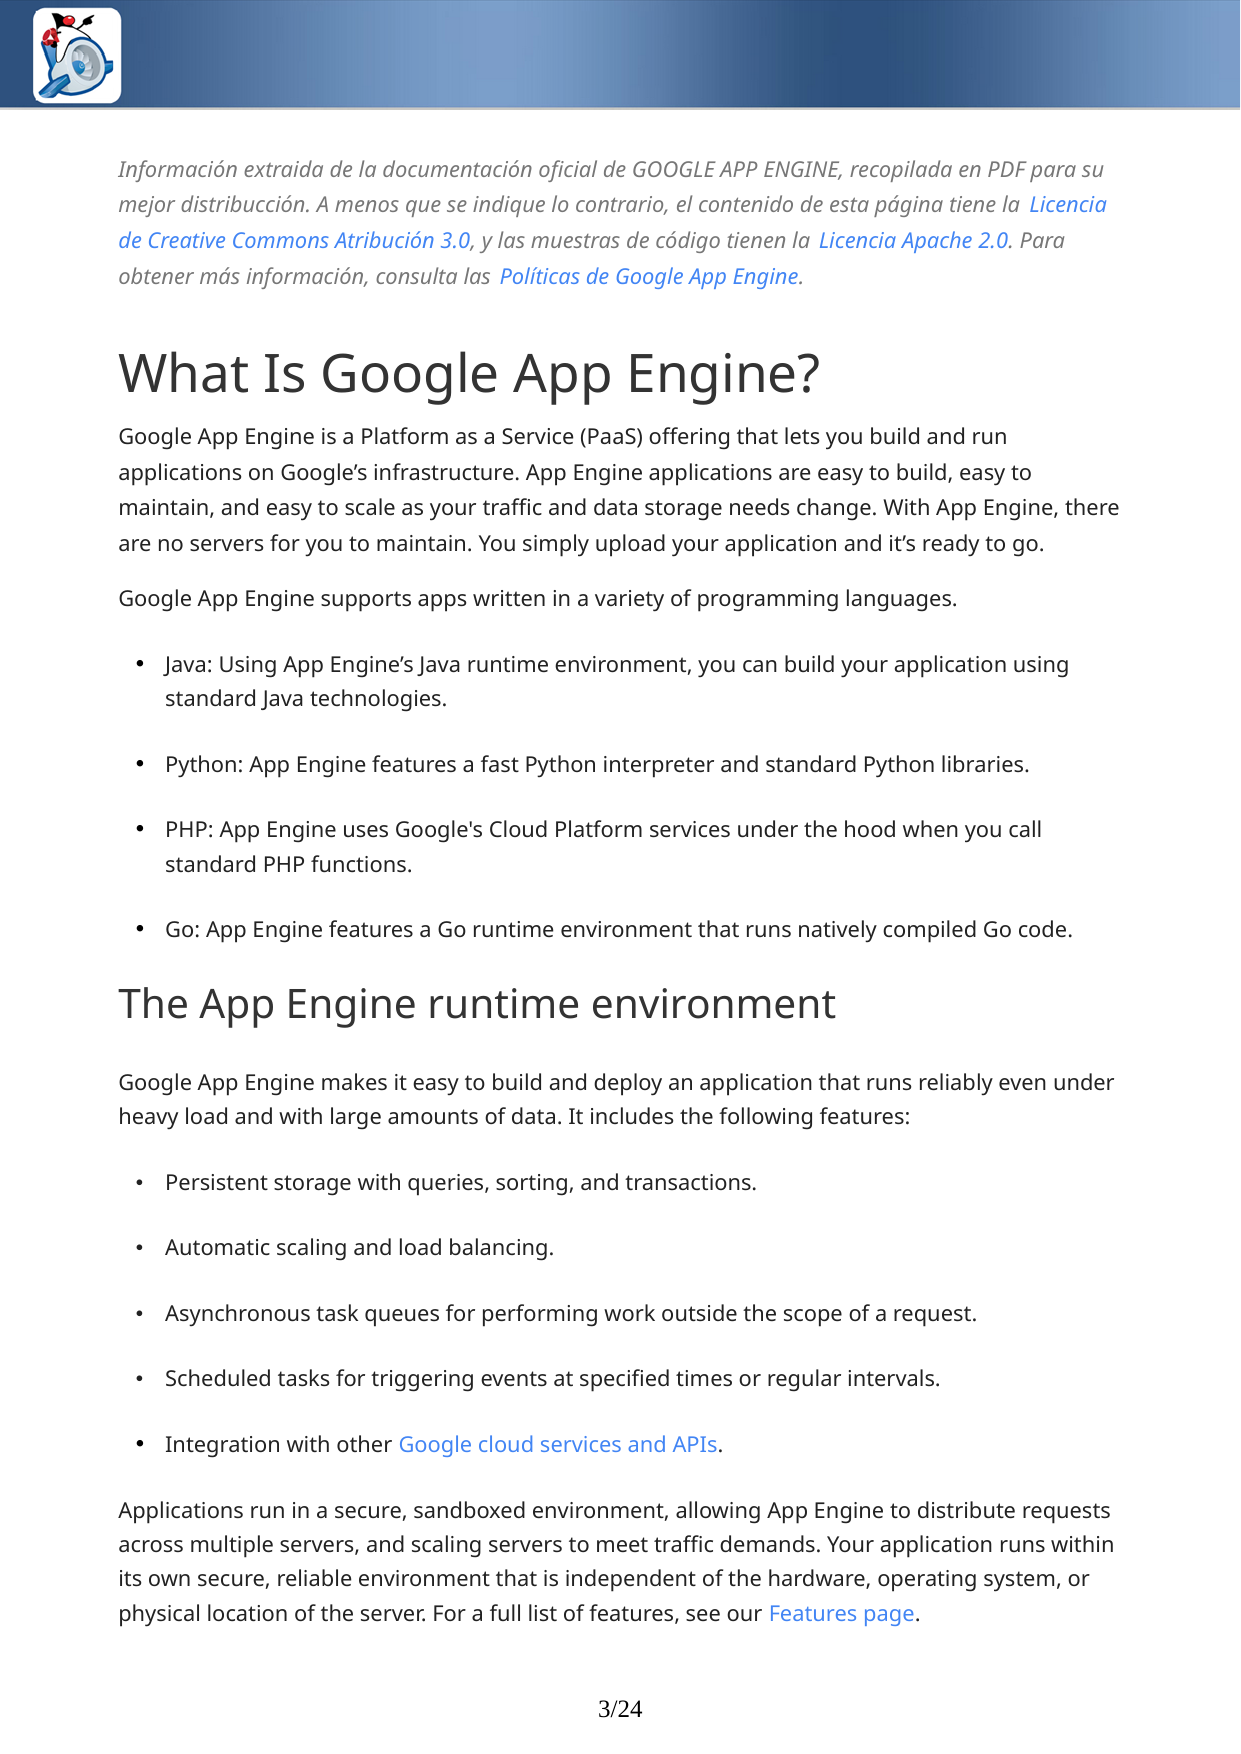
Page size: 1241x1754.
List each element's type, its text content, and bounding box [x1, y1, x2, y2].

list Automatic scaling and load balancing. [136, 1227, 1106, 1262]
subtitle What Is Google App Engine? [118, 336, 1122, 408]
list Python: App Engine features a fast Python interpreter and standard Python libraries. [136, 744, 1106, 778]
list Integration with other Google cloud services and APIs. [136, 1424, 1106, 1459]
list Java: Using App Engine’s Java runtime environment, you can build your application using standard Java technologies. [136, 644, 1106, 713]
list Asynchronous task queues for performing work outside the scope of a request. [136, 1293, 1106, 1327]
text Google App Engine makes it easy to build and deploy an application that runs reliably even under heavy load and with large amounts of data. It includes the following features: [118, 1062, 1122, 1131]
list Persistent storage with queries, sorting, and transactions. [136, 1162, 1106, 1196]
list PHP: App Engine uses Google's Cloud Platform services under the hood when you call standard PHP functions. [136, 810, 1106, 878]
list Go: App Engine features a Go runtime environment that runs natively compiled Go code. [136, 910, 1106, 944]
list Scheduled tasks for triggering events at specified times or regular intervals. [136, 1359, 1106, 1393]
picture [0, 0, 1241, 110]
text Google App Engine is a Platform as a Service (PaaS) offering that lets you build and run applications on Google’s infrastructure. App Engine applications are easy to build, easy to maintain, and easy to scale as your traffic and data storage needs change. With App Engine, there are no servers for you to maintain. You simply upload your application and it’s ready to go. [118, 421, 1122, 558]
text Applications run in a secure, sandboxed environment, allowing App Engine to distribute requests across multiple servers, and scaling servers to meet traffic demands. Your application runs within its own secure, reliable environment that is independent of the hardware, operating system, or physical location of the server. For a full list of features, see our Features page. [118, 1490, 1122, 1627]
text Información extraida de la documentación oficial de GOOGLE APP ENGINE, recopilada en PDF para su mejor distribucción. A menos que se indique lo contrario, el contenido de esta página tiene la Licencia de Creative Commons Atribución 3.0, y las muestras de código tienen la Licencia Apache 2.0. Para obtener más información, consulta las Políticas de Google App Engine. [118, 153, 1122, 291]
subtitle The App Engine runtime environment [118, 975, 1106, 1031]
text Google App Engine supports apps written in a variety of programming languages. [118, 578, 1122, 613]
